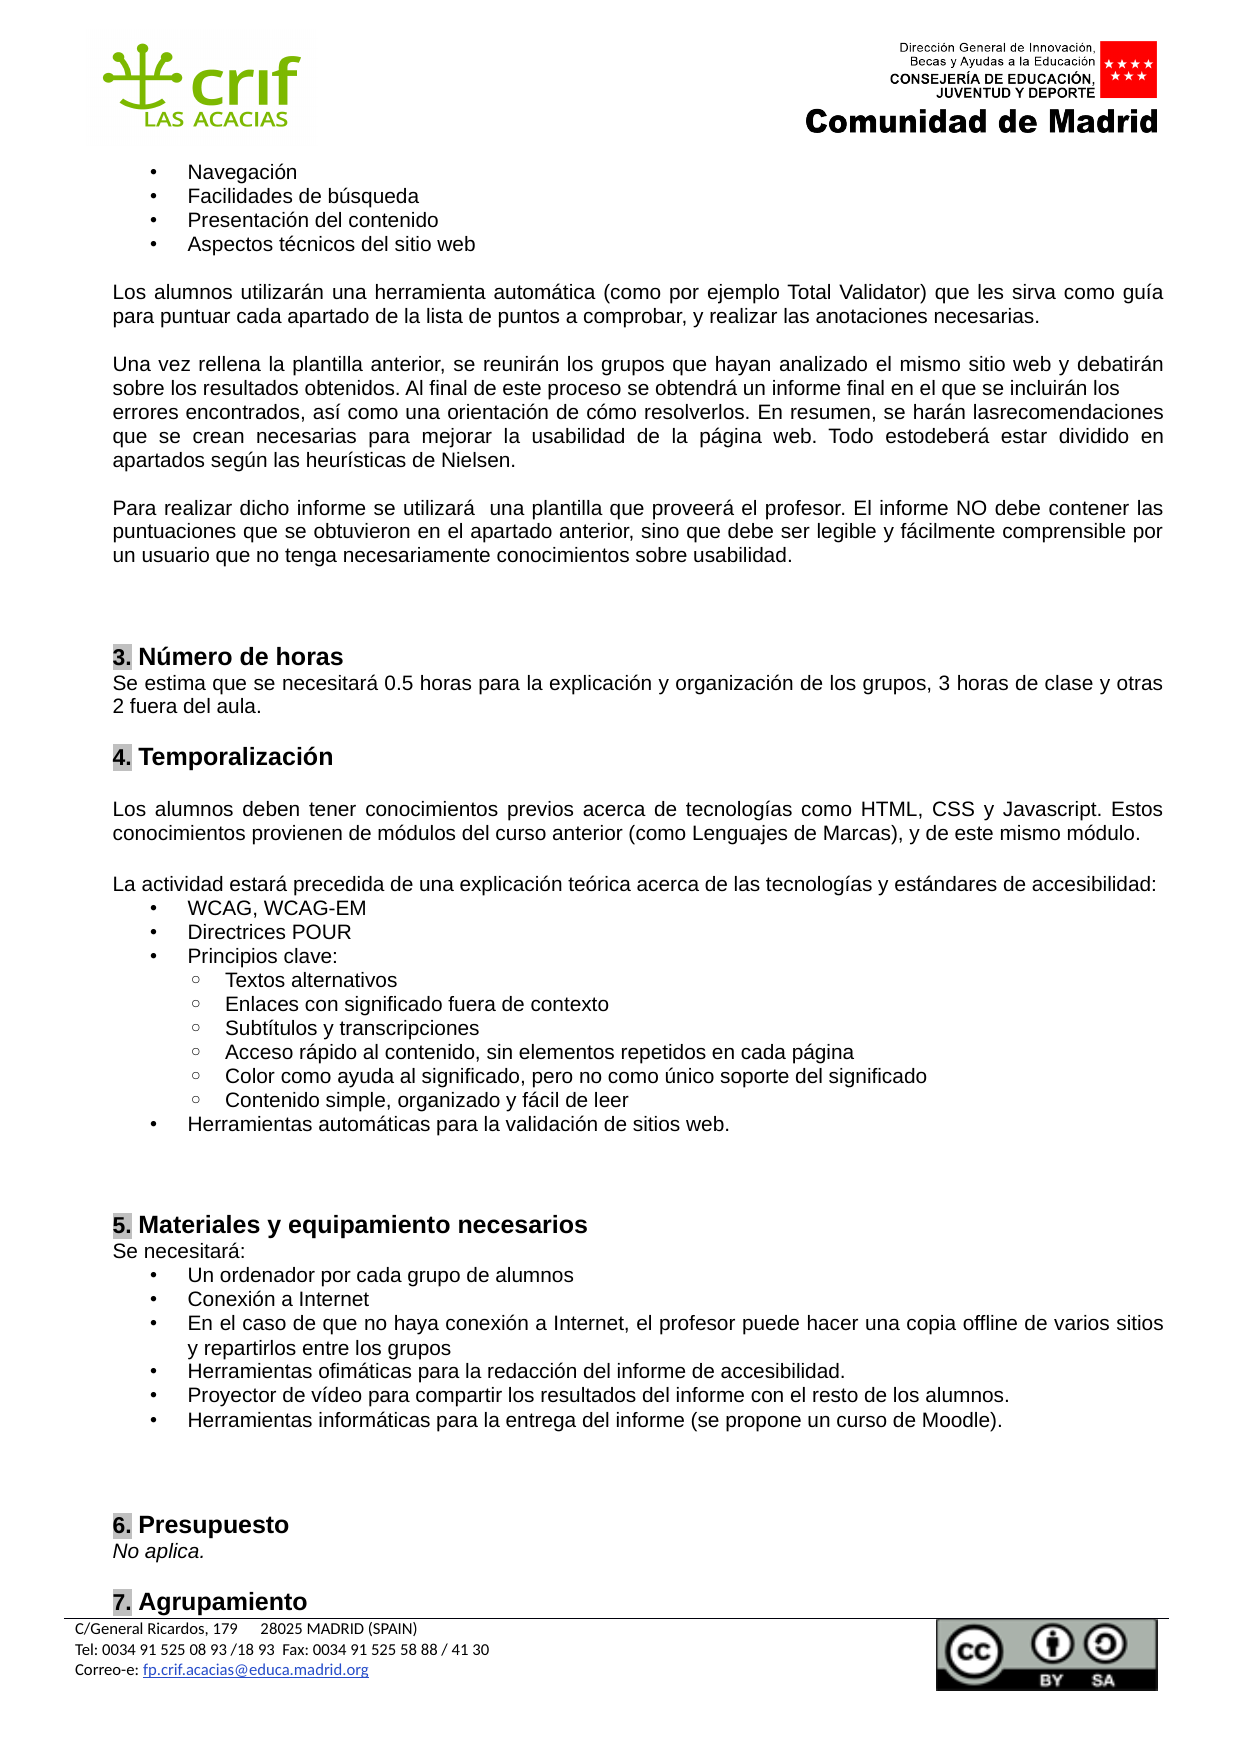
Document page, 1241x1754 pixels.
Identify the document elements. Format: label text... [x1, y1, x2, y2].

text errores encontrados, así como una orientación de cómo resolverlos. En resumen, se harán lasrecomendaciones que se crean necesarias para mejorar la usabilidad de la página web. Todo estodeberá estar dividido en apartados según las heurísticas de Nielsen. [112, 399, 1165, 471]
list Subtítulos y transcripciones [187, 1016, 1165, 1040]
list Herramientas informáticas para la entrega del informe (se propone un curso de Moodle). [150, 1407, 1165, 1431]
list Herramientas automáticas para la validación de sitios web. [150, 1112, 1165, 1136]
list Aspectos técnicos del sitio web [150, 232, 1165, 256]
text 6. Presupuesto [112, 1511, 1165, 1539]
list Color como ayuda al significado, pero no como único soporte del significado [187, 1064, 1165, 1088]
list Acceso rápido al contenido, sin elementos repetidos en cada página [187, 1040, 1165, 1064]
picture [86, 29, 318, 146]
text 3. Número de horas [112, 642, 1165, 670]
text Se estima que se necesitará 0.5 horas para la explicación y organización de los grupos, 3 horas de clase y otras 2 fuera del aula. [112, 670, 1165, 718]
text Los alumnos deben tener conocimientos previos acerca de tecnologías como HTML, CSS y Javascript. Estos conocimientos provienen de módulos del curso anterior (como Lenguajes de Marcas), y de este mismo módulo. [112, 797, 1165, 845]
text 4. Temporalización [112, 742, 1165, 771]
list Principios clave: [150, 944, 1165, 968]
text Se necesitará: [112, 1239, 1165, 1263]
list WCAG, WCAG-EM [150, 896, 1165, 919]
list Facilidades de búsqueda [150, 184, 1165, 208]
text Para realizar dicho informe se utilizará una plantilla que proveerá el profesor. El informe NO debe contener las puntuaciones que se obtuvieron en el apartado anterior, sino que debe ser legible y fácilmente comprensible por un usuario que no tenga necesariamente conocimientos sobre usabilidad. [112, 495, 1165, 567]
text La actividad estará precedida de una explicación teórica acerca de las tecnologías y estándares de accesibilidad: [112, 872, 1165, 896]
list Conexión a Internet [150, 1287, 1165, 1311]
list Herramientas ofimáticas para la redacción del informe de accesibilidad. [150, 1359, 1165, 1383]
text Los alumnos utilizarán una herramienta automática (como por ejemplo Total Validator) que les sirva como guía para puntuar cada apartado de la lista de puntos a comprobar, y realizar las anotaciones necesarias. [112, 280, 1165, 328]
text No aplica. [112, 1539, 1165, 1563]
text Una vez rellena la plantilla anterior, se reunirán los grupos que hayan analizado el mismo sitio web y debatirán sobre los resultados obtenidos. Al final de este proceso se obtendrá un informe final en el que se incluirán los [112, 352, 1165, 399]
list Contenido simple, organizado y fácil de leer [187, 1088, 1165, 1112]
picture [806, 41, 1157, 133]
list Proyector de vídeo para compartir los resultados del informe con el resto de los alumnos. [150, 1383, 1165, 1407]
list Directrices POUR [150, 919, 1165, 944]
picture [936, 1619, 1158, 1691]
list Un ordenador por cada grupo de alumnos [150, 1263, 1165, 1287]
text 5. Materiales y equipamiento necesarios [112, 1210, 1165, 1239]
list Presentación del contenido [150, 208, 1165, 232]
list Textos alternativos [187, 968, 1165, 992]
list En el caso de que no haya conexión a Internet, el profesor puede hacer una copia offline de varios sitios y repartirlos entre los grupos [150, 1311, 1165, 1359]
list Navegación [150, 159, 1165, 184]
text 7. Agrupamiento [112, 1587, 1165, 1616]
list Enlaces con significado fuera de contexto [187, 992, 1165, 1016]
